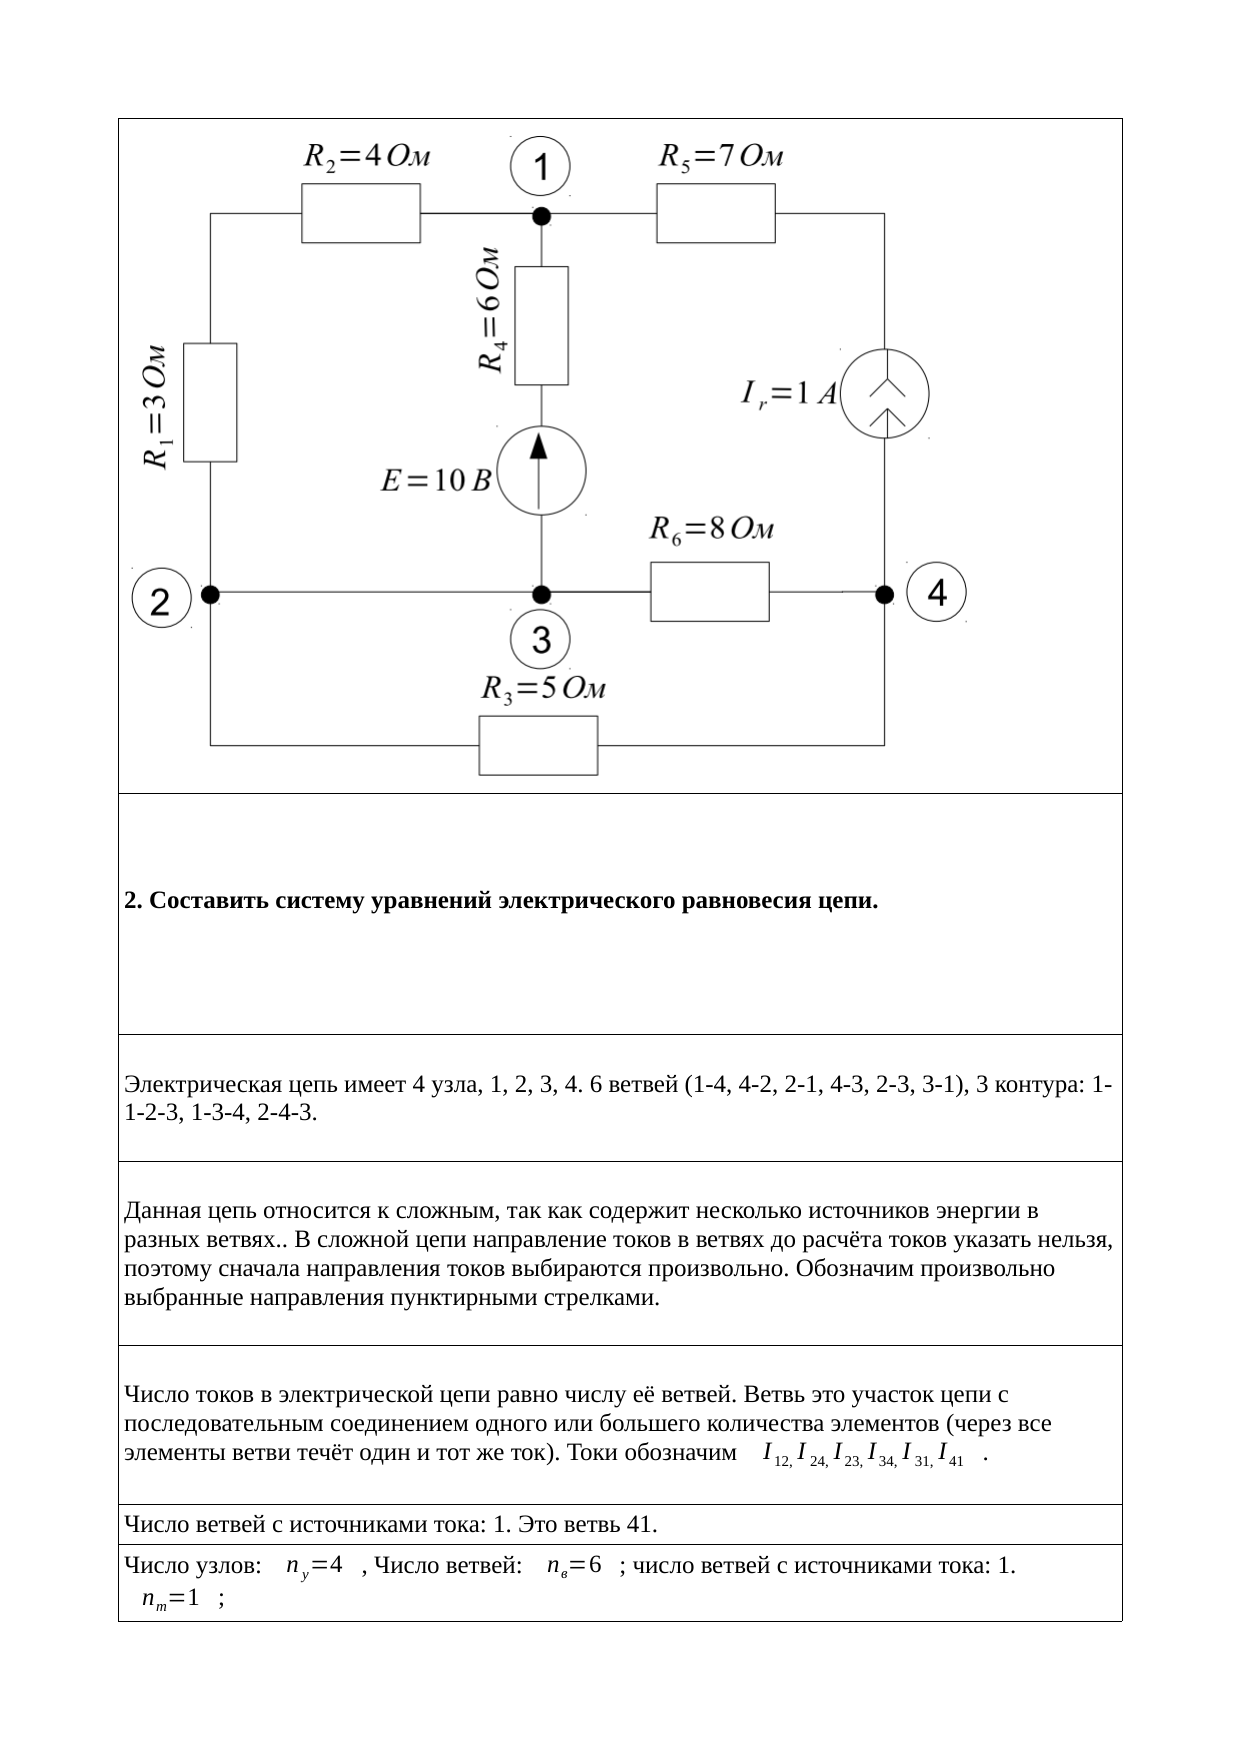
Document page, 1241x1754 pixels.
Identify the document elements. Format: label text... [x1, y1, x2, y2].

table_cell Число узлов: , Число ветвей: ; число ветвей с источниками тока: 1. ; [119, 1545, 1122, 1621]
table_cell Электрическая цепь имеет 4 узла, 1, 2, 3, 4. 6 ветвей (1-4, 4-2, 2-1, 4-3, 2-3, 3-1), 3 контура: 1-1-2-3, 1-3-4, 2-4-3. [119, 1035, 1122, 1161]
table_cell [119, 119, 1122, 793]
table_cell Число ветвей с источниками тока: 1. Это ветвь 41. [119, 1505, 1122, 1544]
table_cell 2. Составить систему уравнений электрического равновесия цепи. [119, 794, 1122, 1034]
table_cell Число токов в электрической цепи равно числу её ветвей. Ветвь это участок цепи с последовательным соединением одного или большего количества элементов (через все элементы ветви течёт один и тот же ток). Токи обозначим . [119, 1346, 1122, 1504]
picture [123, 123, 976, 787]
table_cell Данная цепь относится к сложным, так как содержит несколько источников энергии в разных ветвях.. В сложной цепи направление токов в ветвях до расчёта токов указать нельзя, поэтому сначала направления токов выбираются произвольно. Обозначим произвольно выбранные направления пунктирными стрелками. [119, 1162, 1122, 1345]
